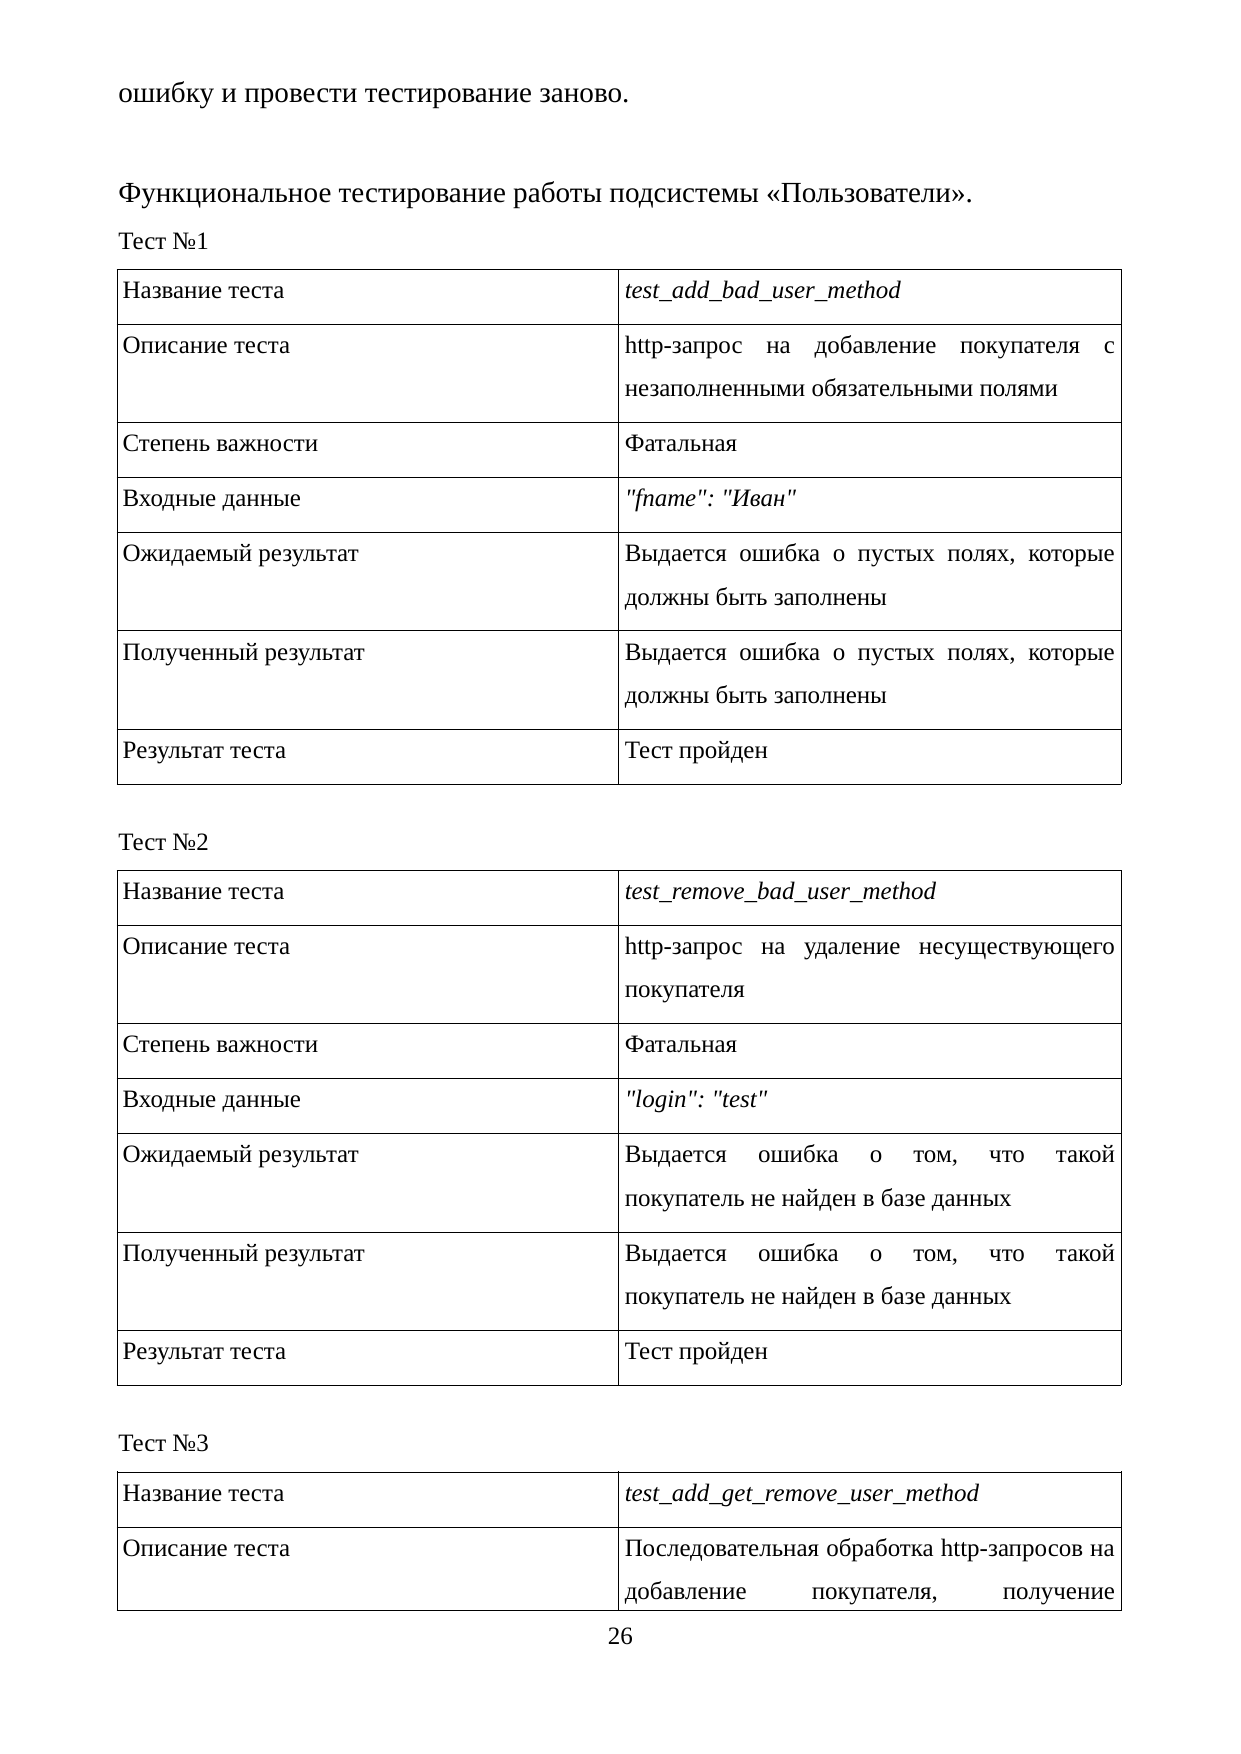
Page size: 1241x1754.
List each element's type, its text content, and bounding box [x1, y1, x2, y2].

table_cell Полученный результат [118, 631, 618, 728]
table_header test_add_get_remove_user_method [619, 1473, 1121, 1526]
table_cell Результат теста [118, 1331, 618, 1384]
table_cell Ожидаемый результат [118, 1134, 618, 1231]
table_header Название теста [118, 270, 618, 324]
table_cell Результат теста [118, 730, 618, 783]
table_cell http-запрос на удаление несуществующего покупателя [619, 926, 1121, 1023]
table_cell Ожидаемый результат [118, 533, 618, 630]
text Тест №2 [118, 827, 1122, 856]
table_cell Входные данные [118, 478, 618, 532]
table_cell Тест пройден [619, 1331, 1121, 1384]
table_cell Полученный результат [118, 1233, 618, 1329]
table_cell Тест пройден [619, 730, 1121, 783]
table_cell Фатальная [619, 1024, 1121, 1078]
text Функциональное тестирование работы подсистемы «Пользователи». [118, 176, 1122, 209]
table_header Название теста [118, 871, 618, 925]
table_cell "login": "test" [619, 1079, 1121, 1133]
table_header test_remove_bad_user_method [619, 871, 1121, 925]
text ошибку и провести тестирование заново. [118, 75, 1122, 108]
table_cell Фатальная [619, 423, 1121, 477]
table_cell Выдается ошибка о том, что такой покупатель не найден в базе данных [619, 1233, 1121, 1329]
table_cell Входные данные [118, 1079, 618, 1133]
table_cell Описание теста [118, 325, 618, 422]
table_cell "fname": "Иван" [619, 478, 1121, 532]
table_header test_add_bad_user_method [619, 270, 1121, 324]
table_cell Выдается ошибка о пустых полях, которые должны быть заполнены [619, 631, 1121, 728]
table_cell Описание теста [118, 926, 618, 1023]
table_cell Выдается ошибка о пустых полях, которые должны быть заполнены [619, 533, 1121, 630]
table_cell http-запрос на добавление покупателя с незаполненными обязательными полями [619, 325, 1121, 422]
table_cell Степень важности [118, 1024, 618, 1078]
text Тест №3 [118, 1428, 1122, 1457]
table_cell Последовательная обработка http-запросов на добавление покупателя, получение [619, 1528, 1121, 1610]
table_cell Описание теста [118, 1528, 618, 1610]
table_header Название теста [118, 1473, 618, 1526]
table_cell Степень важности [118, 423, 618, 477]
table_cell Выдается ошибка о том, что такой покупатель не найден в базе данных [619, 1134, 1121, 1231]
text Тест №1 [118, 226, 1122, 255]
